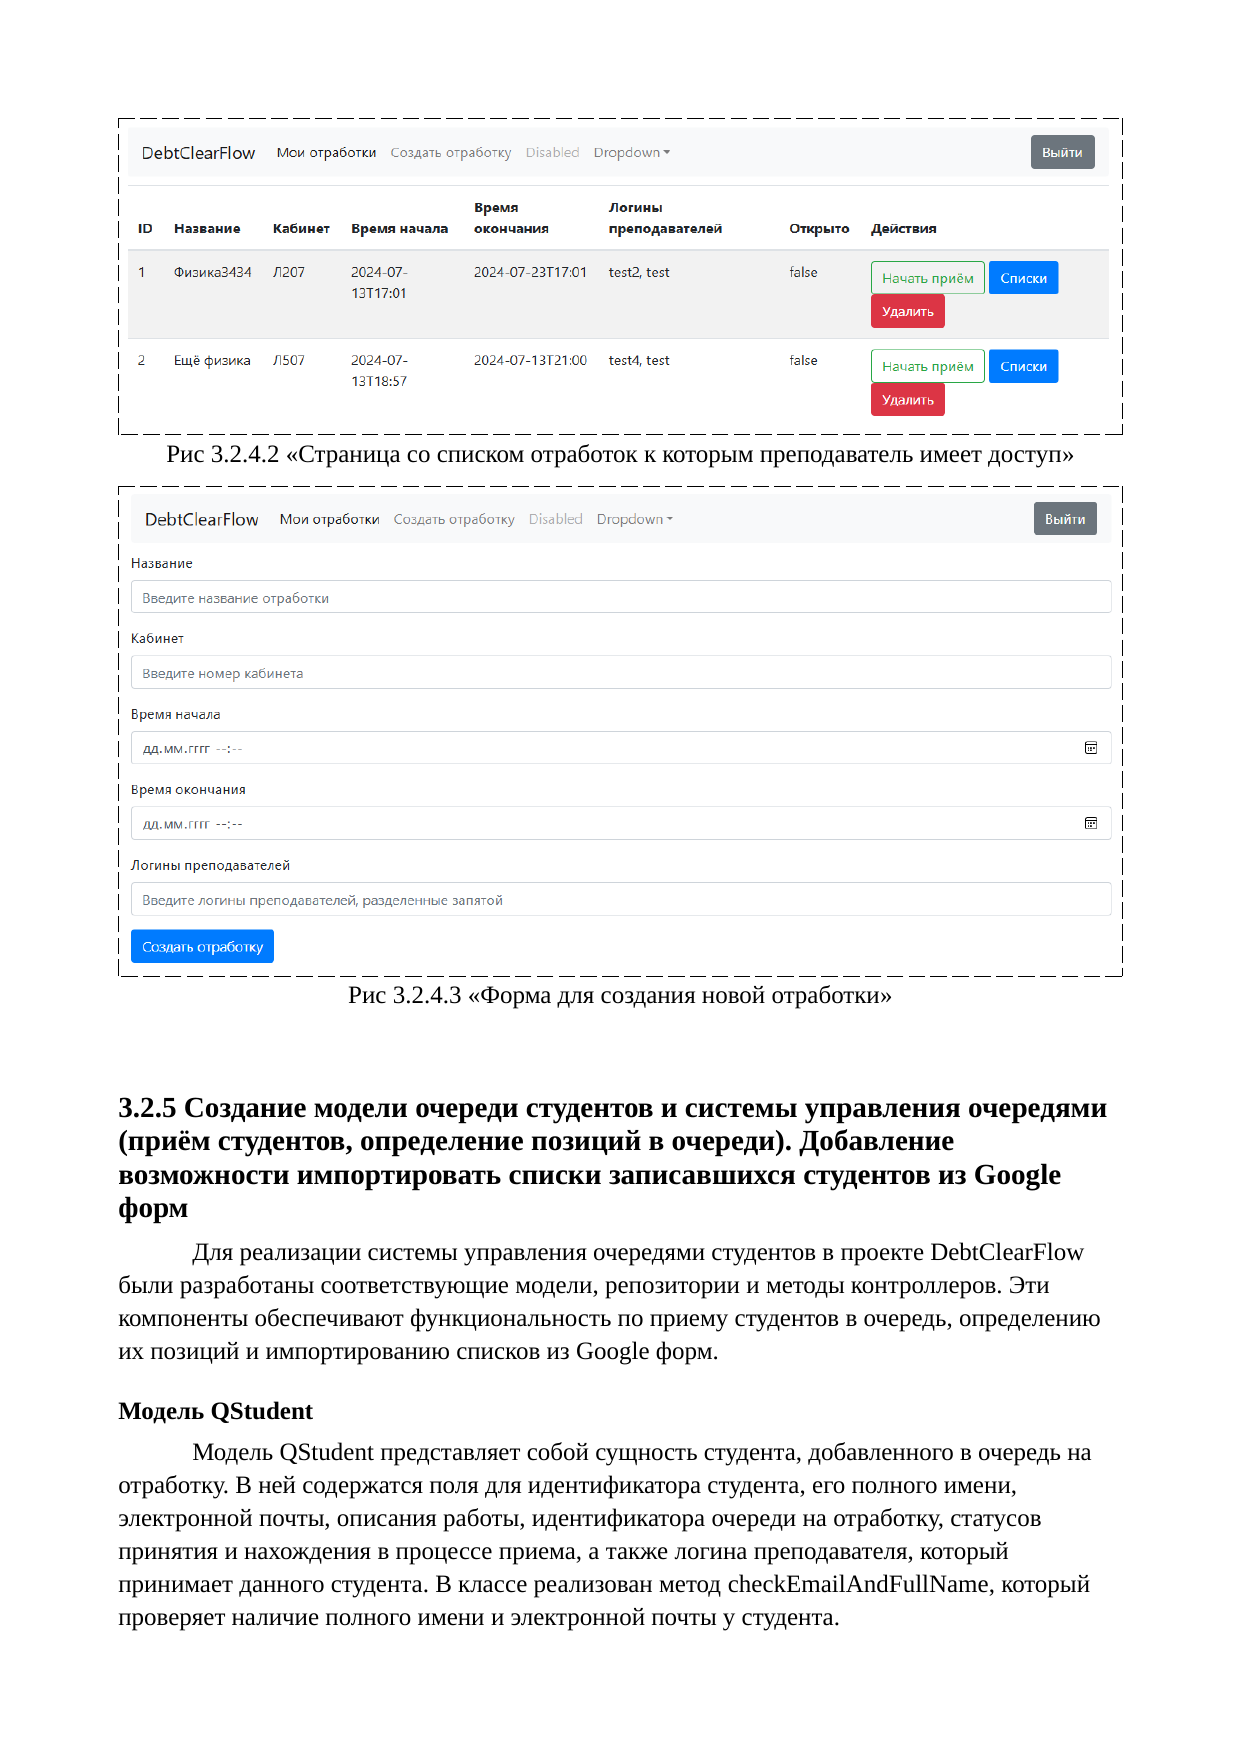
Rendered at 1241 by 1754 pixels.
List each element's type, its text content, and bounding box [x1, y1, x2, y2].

picture [121, 121, 1119, 432]
text Для реализации системы управления очередями студентов в проекте DebtClearFlow были разработаны соответствующие модели, репозитории и методы контроллеров. Эти компоненты обеспечивают функциональность по приему студентов в очередь, определению их позиций и импортированию списков из Google форм. [118, 1237, 1122, 1364]
text Модель QStudent представляет собой сущность студента, добавленного в очередь на отработку. В ней содержатся поля для идентификатора студента, его полного имени, электронной почты, описания работы, идентификатора очереди на отработку, статусов принятия и нахождения в процессе приема, а также логина преподавателя, который принимает данного студента. В классе реализован метод checkEmailAndFullName, который проверяет наличие полного имени и электронной почты у студента. [118, 1437, 1122, 1631]
picture [121, 489, 1119, 973]
subtitle Модель QStudent [118, 1396, 1122, 1424]
text Рис 3.2.4.3 «Форма для создания новой отработки» [118, 486, 1122, 1009]
subtitle 3.2.5 Создание модели очереди студентов и системы управления очередями (приём студентов, определение позиций в очереди). Добавление возможности импортировать списки записавшихся студентов из Google форм [118, 1090, 1122, 1224]
text Рис 3.2.4.2 «Страница со списком отработок к которым преподаватель имеет доступ» [118, 118, 1122, 468]
